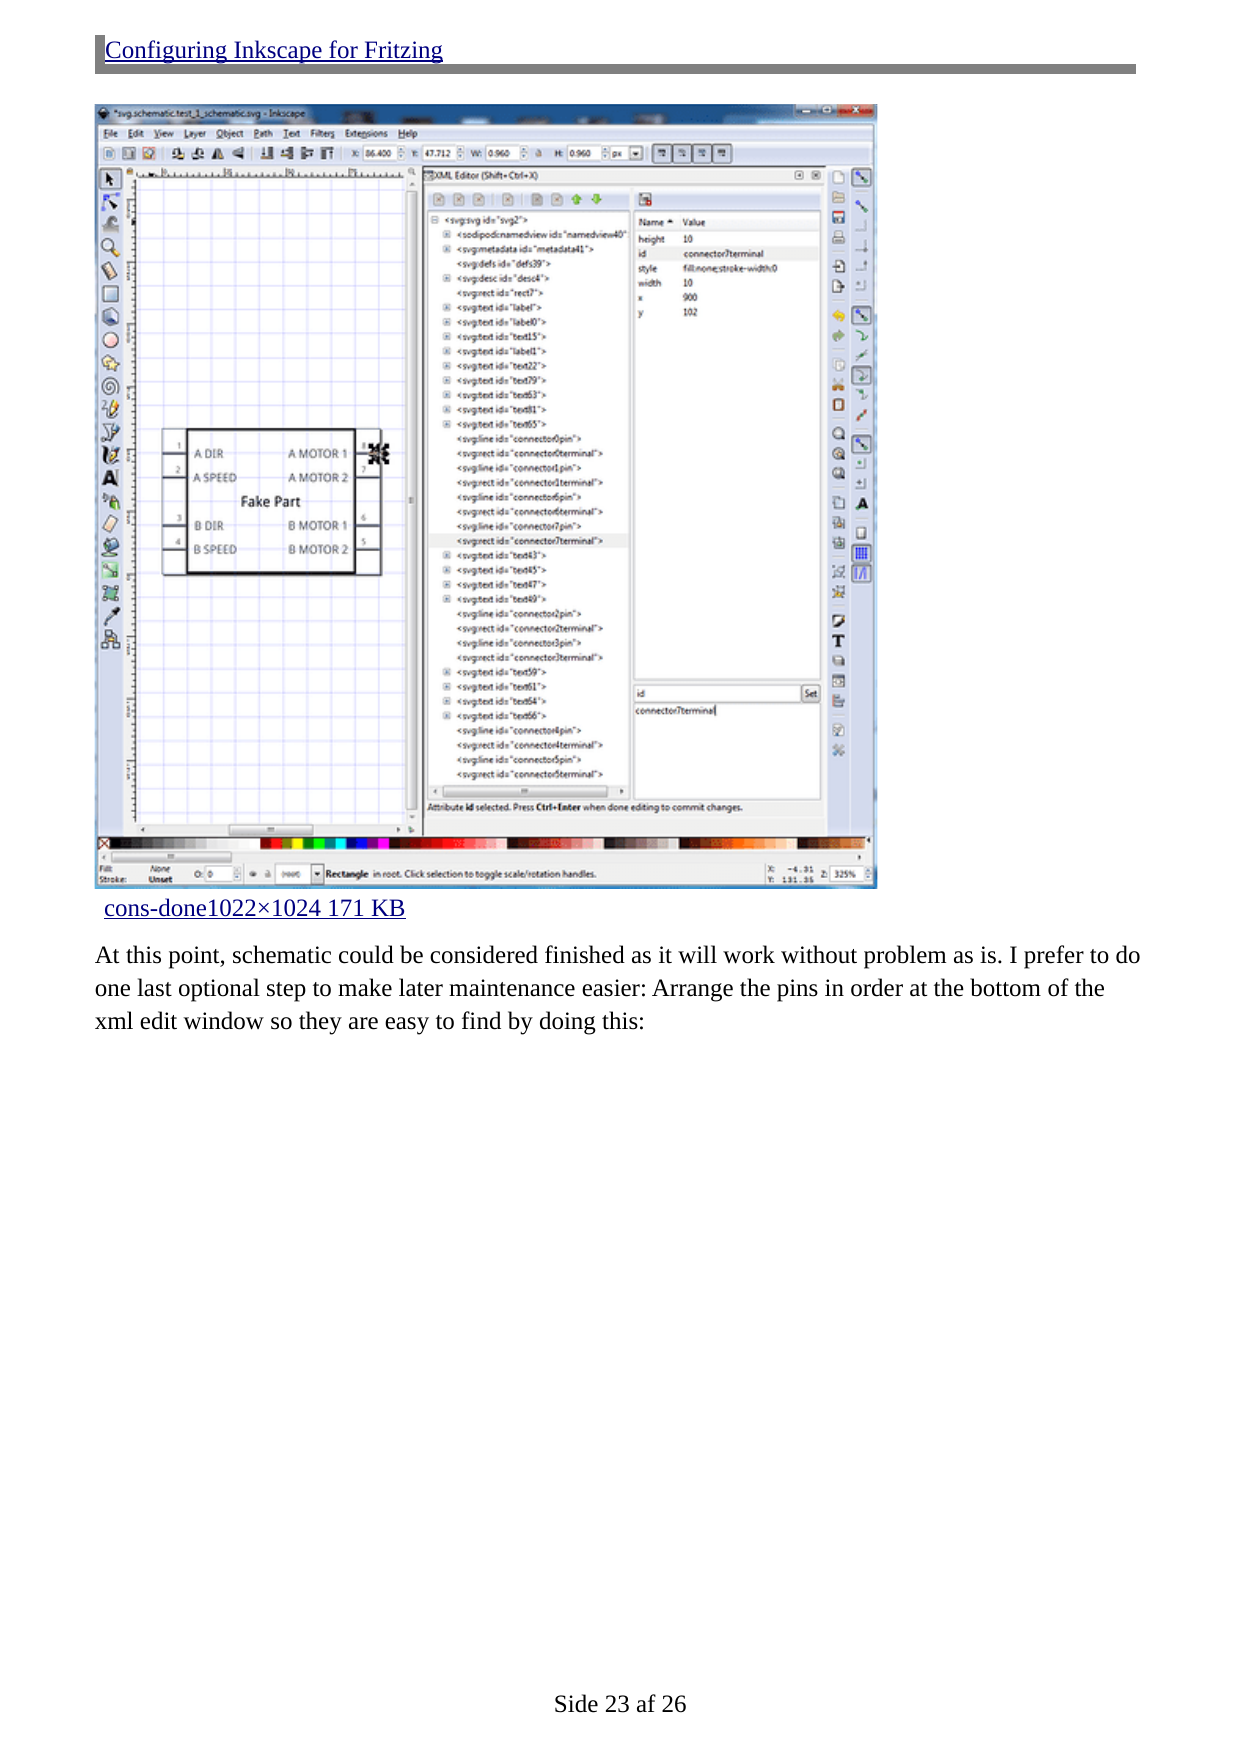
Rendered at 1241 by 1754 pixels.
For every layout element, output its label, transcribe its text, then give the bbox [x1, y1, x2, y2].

picture [94, 104, 878, 889]
text At this point, schematic could be considered finished as it will work without problem as is. I prefer to do one last optional step to make later maintenance easier: Arrange the pins in order at the bottom of the xml edit window so they are easy to find by doing this: [94, 940, 1146, 1035]
text cons-done1022×1024 171 KB [104, 893, 1136, 921]
